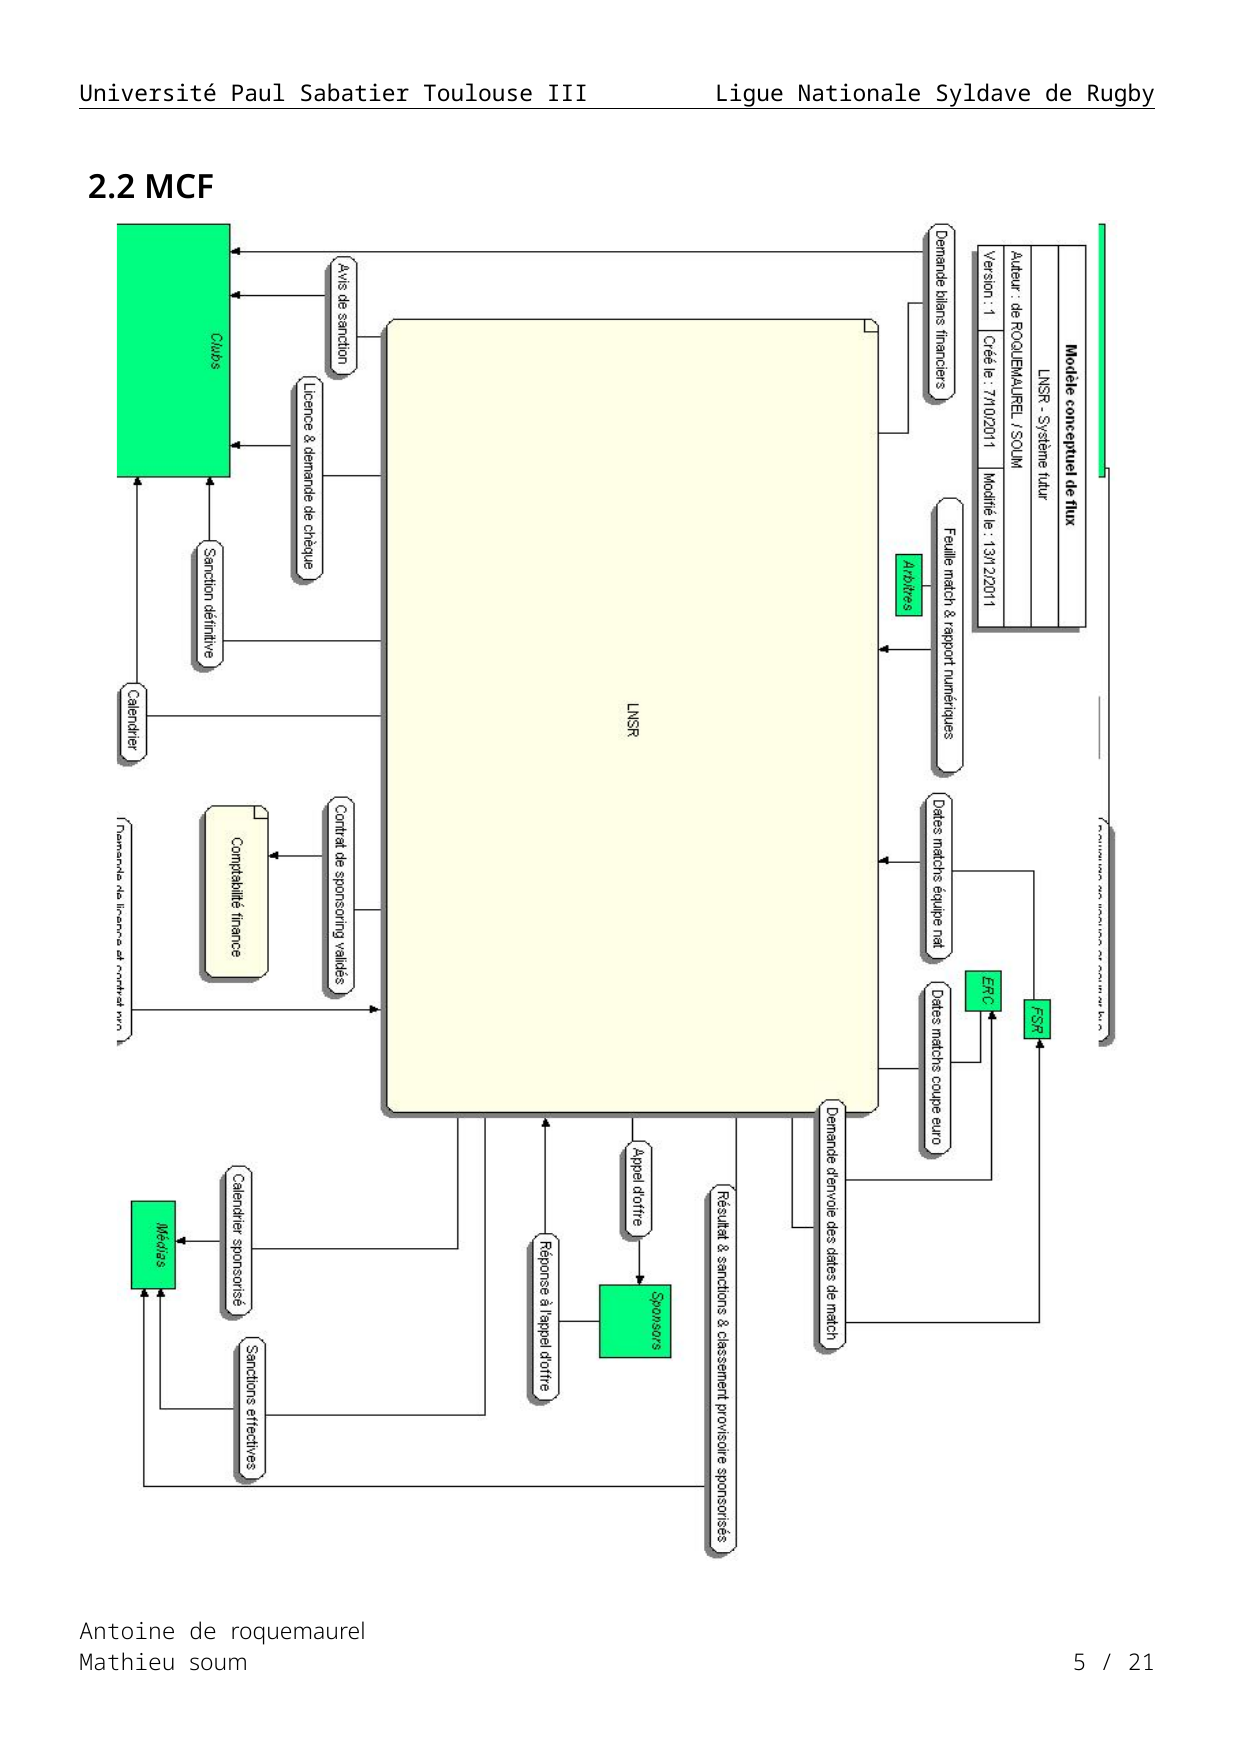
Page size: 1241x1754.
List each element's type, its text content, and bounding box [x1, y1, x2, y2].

subtitle MCF [79, 163, 1155, 208]
picture [116, 220, 1118, 1561]
